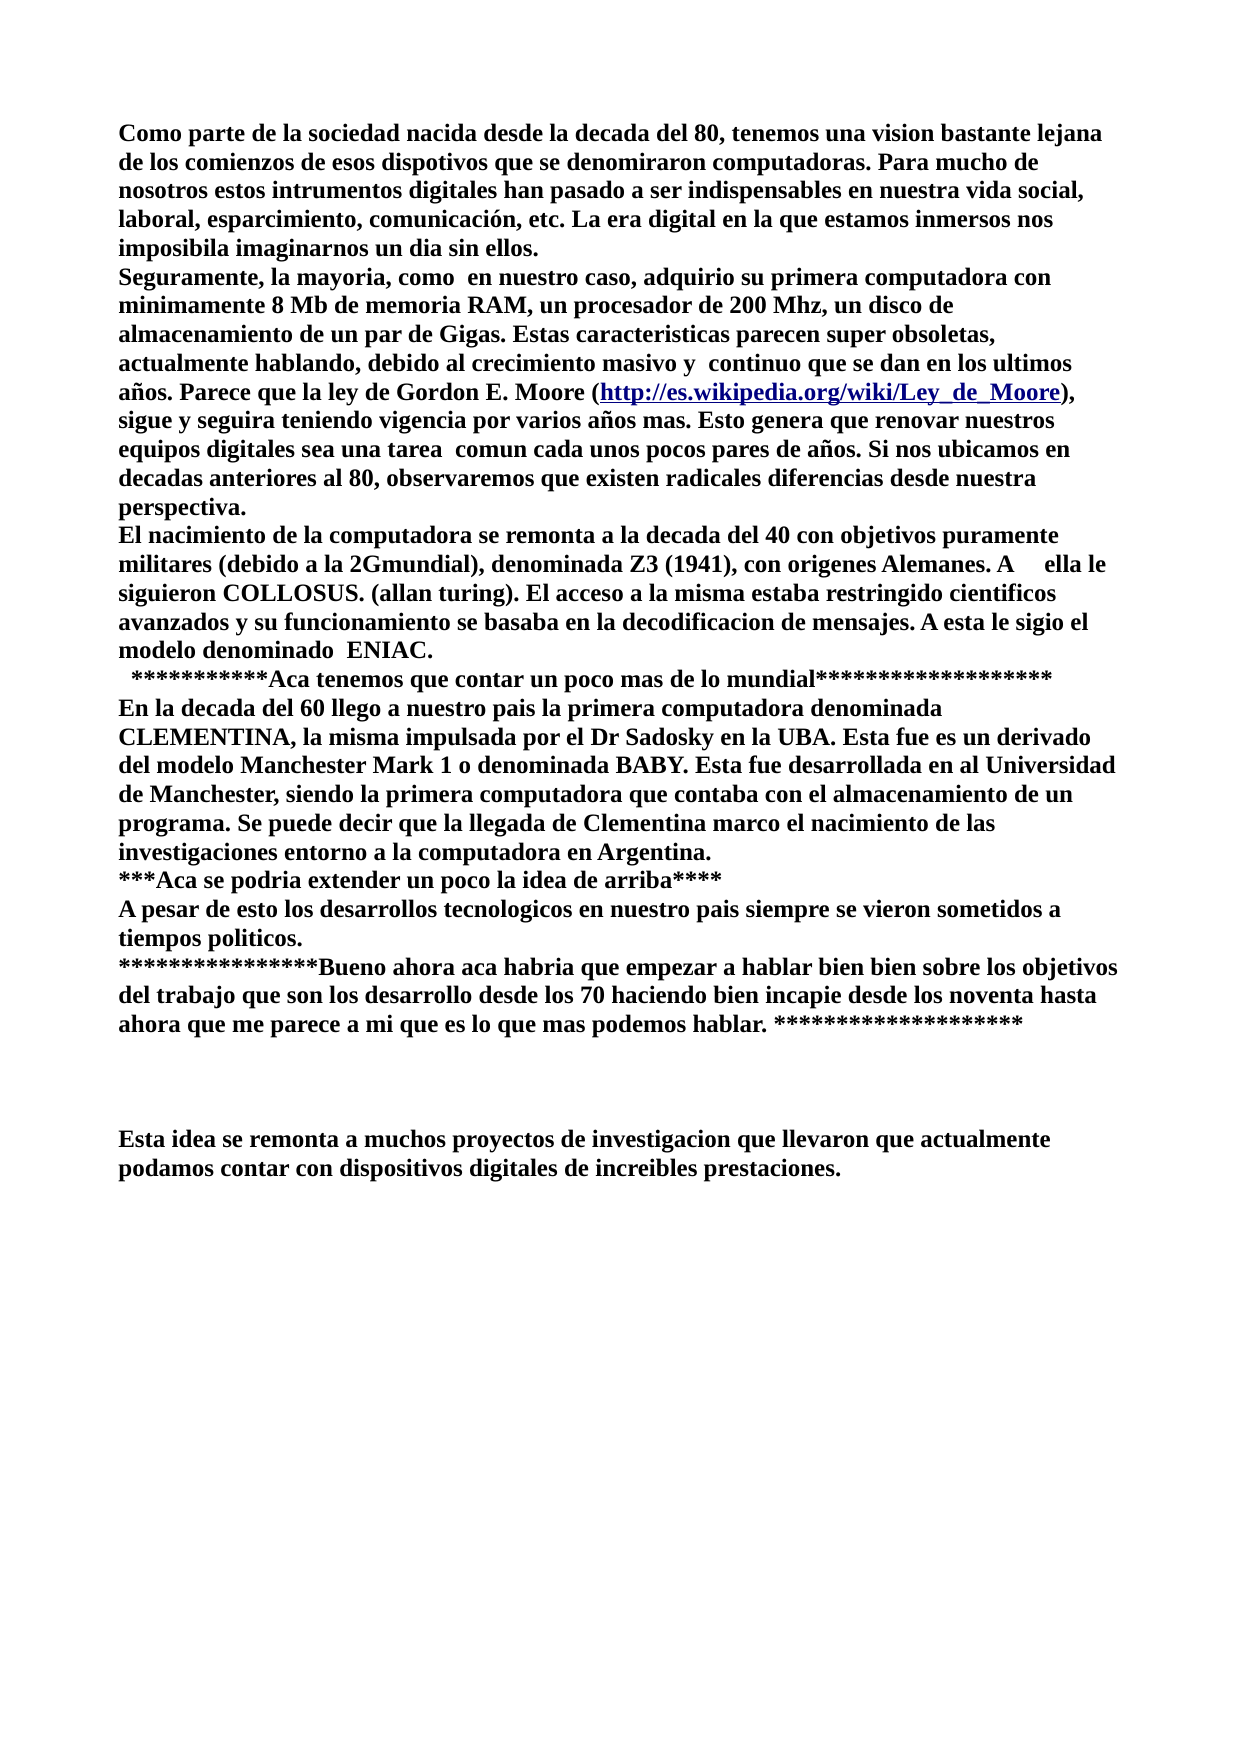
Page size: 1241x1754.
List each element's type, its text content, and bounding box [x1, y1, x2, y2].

text En la decada del 60 llego a nuestro pais la primera computadora denominada CLEMENTINA, la misma impulsada por el Dr Sadosky en la UBA. Esta fue es un derivado del modelo Manchester Mark 1 o denominada BABY. Esta fue desarrollada en al Universidad de Manchester, siendo la primera computadora que contaba con el almacenamiento de un programa. Se puede decir que la llegada de Clementina marco el nacimiento de las investigaciones entorno a la computadora en Argentina. [118, 693, 1122, 866]
text A pesar de esto los desarrollos tecnologicos en nuestro pais siempre se vieron sometidos a tiempos politicos. [118, 894, 1122, 952]
text ***Aca se podria extender un poco la idea de arriba**** [118, 866, 1122, 894]
text ****************Bueno ahora aca habria que empezar a hablar bien bien sobre los objetivos del trabajo que son los desarrollo desde los 70 haciendo bien incapie desde los noventa hasta ahora que me parece a mi que es lo que mas podemos hablar. ******************** [118, 952, 1122, 1038]
text ***********Aca tenemos que contar un poco mas de lo mundial******************* [118, 664, 1122, 693]
text Como parte de la sociedad nacida desde la decada del 80, tenemos una vision bastante lejana de los comienzos de esos dispotivos que se denomiraron computadoras. Para mucho de nosotros estos intrumentos digitales han pasado a ser indispensables en nuestra vida social, laboral, esparcimiento, comunicación, etc. La era digital en la que estamos inmersos nos imposibila imaginarnos un dia sin ellos. [118, 118, 1122, 262]
text El nacimiento de la computadora se remonta a la decada del 40 con objetivos puramente militares (debido a la 2Gmundial), denominada Z3 (1941), con origenes Alemanes. A ella le siguieron COLLOSUS. (allan turing). El acceso a la misma estaba restringido cientificos avanzados y su funcionamiento se basaba en la decodificacion de mensajes. A esta le sigio el modelo denominado ENIAC. [118, 521, 1122, 664]
text Esta idea se remonta a muchos proyectos de investigacion que llevaron que actualmente podamos contar con dispositivos digitales de increibles prestaciones. [118, 1124, 1122, 1182]
text Seguramente, la mayoria, como en nuestro caso, adquirio su primera computadora con minimamente 8 Mb de memoria RAM, un procesador de 200 Mhz, un disco de almacenamiento de un par de Gigas. Estas caracteristicas parecen super obsoletas, actualmente hablando, debido al crecimiento masivo y continuo que se dan en los ultimos años. Parece que la ley de Gordon E. Moore (http://es.wikipedia.org/wiki/Ley_de_Moore), sigue y seguira teniendo vigencia por varios años mas. Esto genera que renovar nuestros equipos digitales sea una tarea comun cada unos pocos pares de años. Si nos ubicamos en decadas anteriores al 80, observaremos que existen radicales diferencias desde nuestra perspectiva. [118, 262, 1122, 521]
